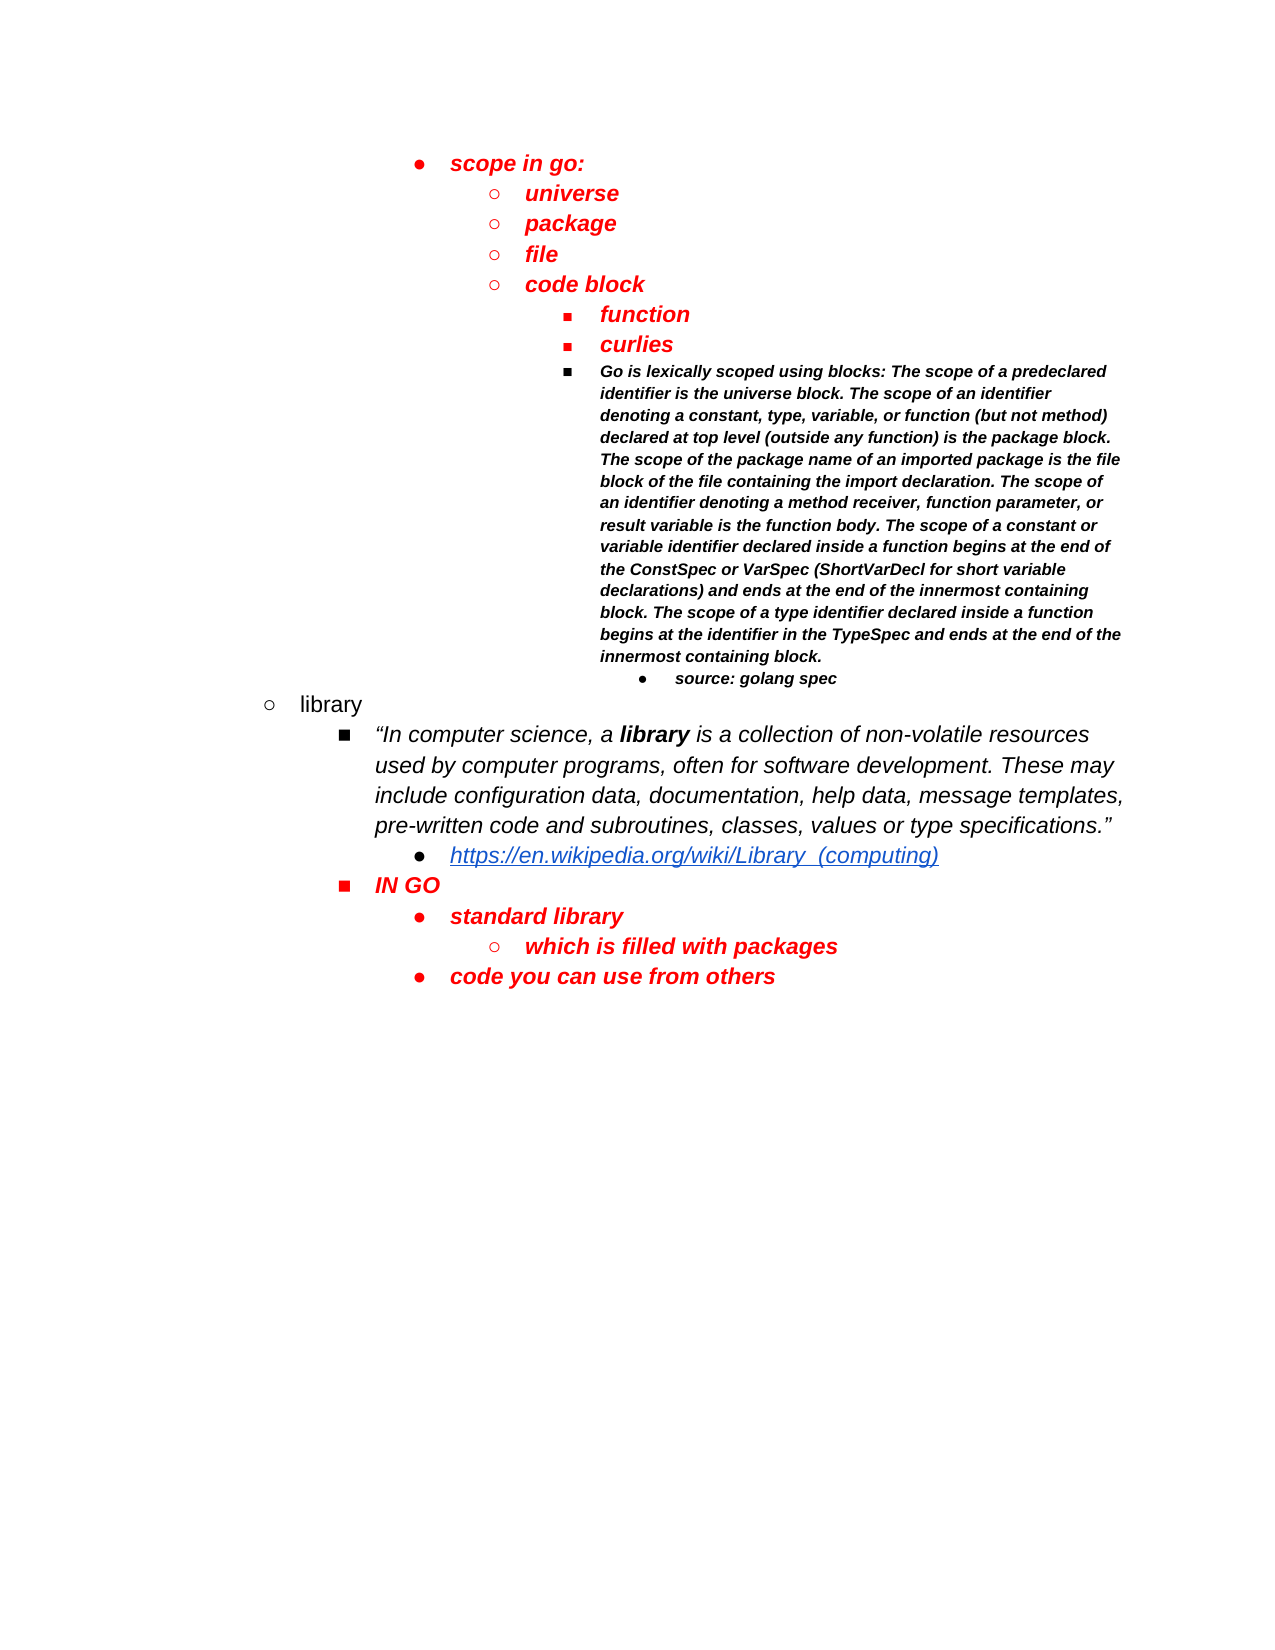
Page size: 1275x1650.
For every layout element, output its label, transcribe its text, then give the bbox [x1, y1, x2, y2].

list universe [487, 180, 1125, 207]
list standard library [412, 903, 1125, 929]
list source: golang spec [637, 669, 1125, 688]
list scope in go: [412, 150, 1125, 176]
list https://en.wikipedia.org/wiki/Library_(computing) [412, 842, 1125, 868]
list library [262, 691, 1125, 717]
list file [487, 241, 1125, 267]
list package [487, 210, 1125, 237]
list Go is lexically scoped using blocks: The scope of a predeclared identifier is the universe block. The scope of an identifier denoting a constant, type, variable, or function (but not method) declared at top level (outside any function) is the package block. The scope of the package name of an imported package is the file block of the file containing the import declaration. The scope of an identifier denoting a method receiver, function parameter, or result variable is the function body. The scope of a constant or variable identifier declared inside a function begins at the end of the ConstSpec or VarSpec (ShortVarDecl for short variable declarations) and ends at the end of the innermost containing block. The scope of a type identifier declared inside a function begins at the identifier in the TypeSpec and ends at the end of the innermost containing block. [562, 361, 1125, 666]
list “In computer science, a library is a collection of non-volatile resources used by computer programs, often for software development. These may include configuration data, documentation, help data, message templates, pre-written code and subroutines, classes, values or type specifications.” [337, 721, 1125, 838]
list IN GO [337, 872, 1125, 899]
list code you can use from others [412, 963, 1125, 989]
list function [562, 301, 1125, 327]
list curlies [562, 331, 1125, 358]
list code block [487, 271, 1125, 297]
list which is filled with packages [487, 933, 1125, 959]
